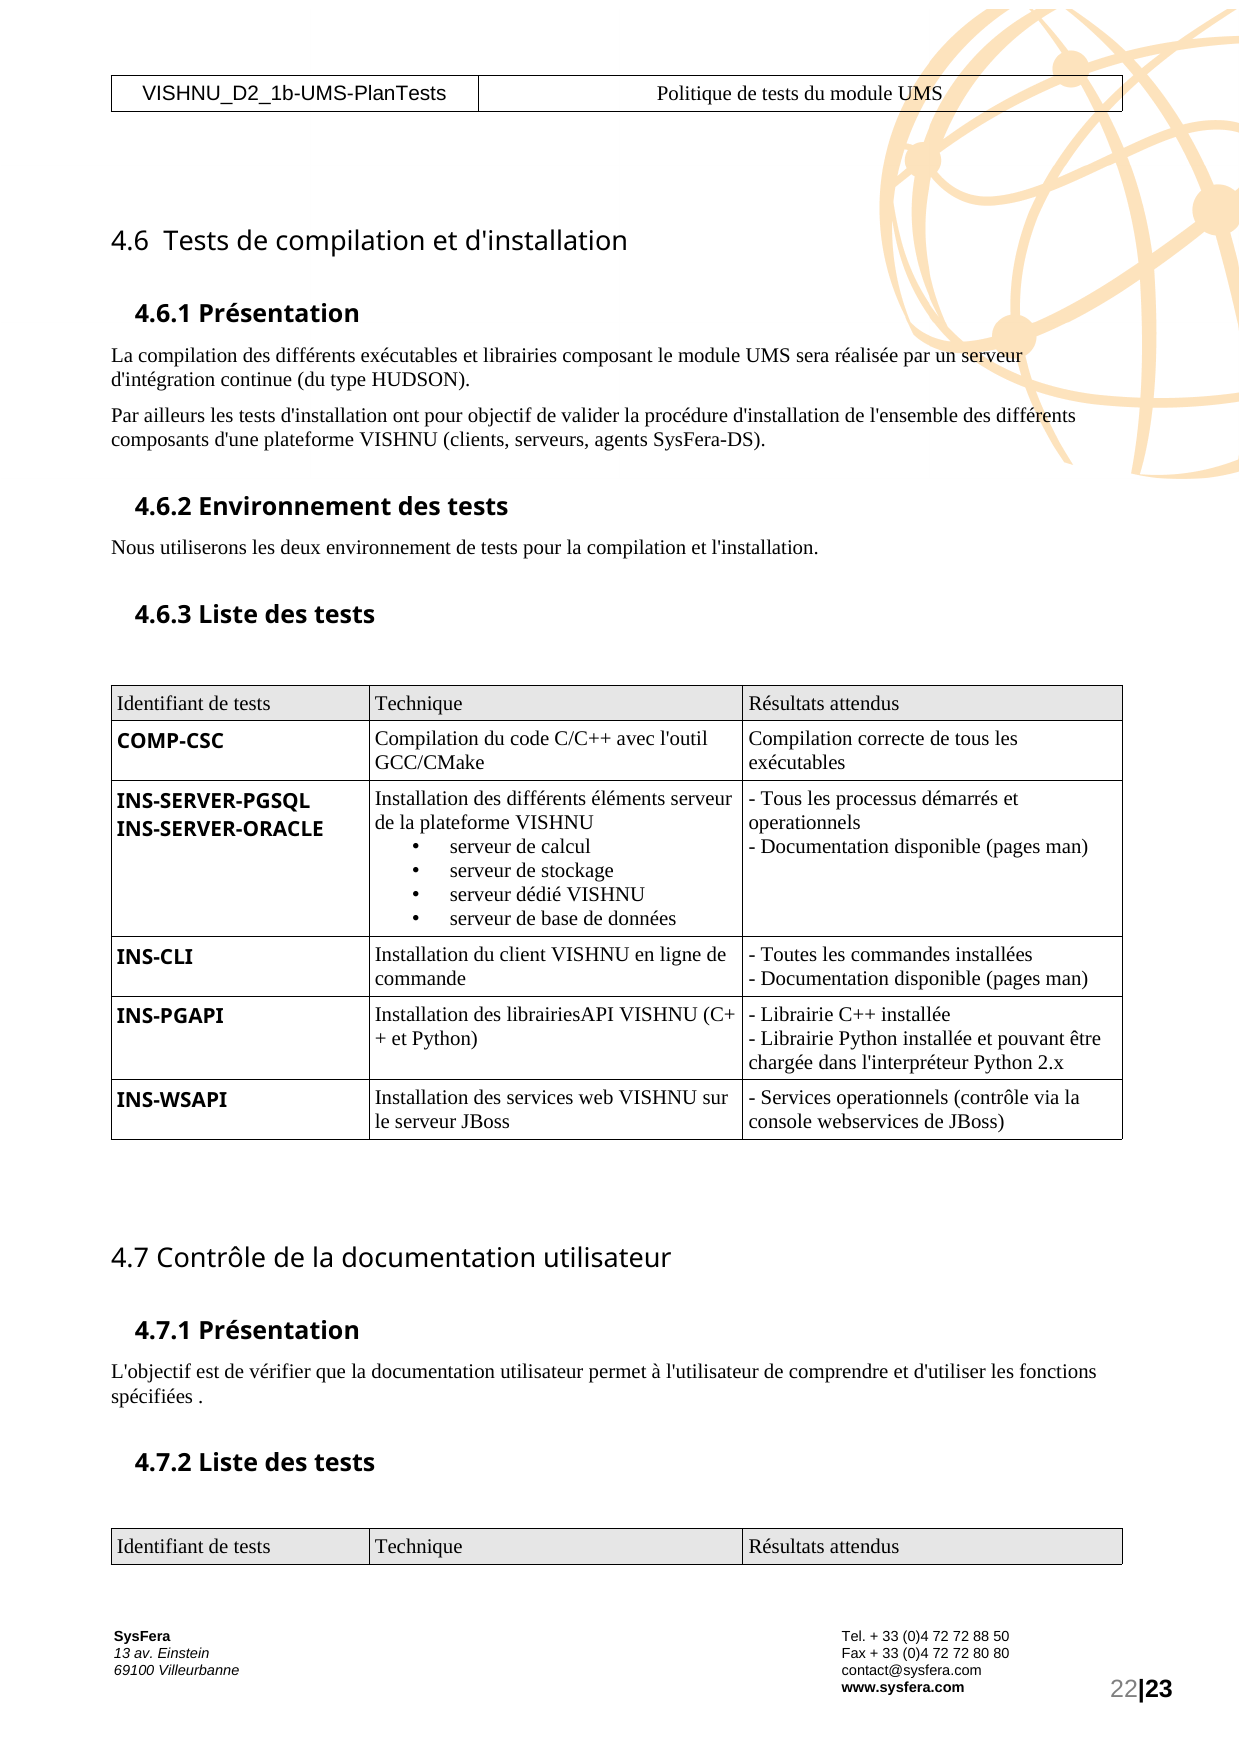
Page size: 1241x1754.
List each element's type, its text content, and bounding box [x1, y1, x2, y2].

subtitle Contrôle de la documentation utilisateur [111, 1238, 1122, 1275]
table_cell - Services operationnels (contrôle via la console webservices de JBoss) [743, 1080, 1122, 1139]
table_cell Installation des différents éléments serveur de la plateforme VISHNU serveur de calcul serveur de stockage serveur dédié VISHNU serveur de base de données [370, 781, 742, 936]
table_cell - Tous les processus démarrés et operationnels - Documentation disponible (pages man) [743, 781, 1122, 936]
table_cell Installation des services web VISHNU sur le serveur JBoss [370, 1080, 742, 1139]
subtitle Présentation [134, 1313, 1122, 1347]
subtitle Liste des tests [134, 597, 1122, 631]
text L'objectif est de vérifier que la documentation utilisateur permet à l'utilisateur de comprendre et d'utiliser les fonctions spécifiées . [111, 1359, 1122, 1408]
subtitle Environnement des tests [134, 489, 1122, 523]
table_cell INS-CLI [112, 937, 369, 996]
table_header Technique [370, 686, 742, 720]
table_header Technique [370, 1529, 742, 1564]
table_header Identifiant de tests [112, 1529, 369, 1564]
table_header Résultats attendus [743, 1529, 1122, 1564]
table_cell Installation des librairiesAPI VISHNU (C++ et Python) [370, 997, 742, 1079]
table_cell INS-WSAPI [112, 1080, 369, 1139]
table_header Résultats attendus [743, 686, 1122, 720]
table_cell Compilation correcte de tous les exécutables [743, 721, 1122, 780]
table_cell COMP-CSC [112, 721, 369, 780]
table_cell Installation du client VISHNU en ligne de commande [370, 937, 742, 996]
table_cell INS-PGAPI [112, 997, 369, 1079]
table_cell - Toutes les commandes installées - Documentation disponible (pages man) [743, 937, 1122, 996]
picture [1, 9, 1239, 479]
table_cell - Librairie C++ installée - Librairie Python installée et pouvant être chargée dans l'interpréteur Python 2.x [743, 997, 1122, 1079]
table_header Identifiant de tests [112, 686, 369, 720]
subtitle Liste des tests [134, 1445, 1122, 1479]
text Nous utiliserons les deux environnement de tests pour la compilation et l'installation. [111, 535, 1122, 559]
table_cell INS-SERVER-PGSQL INS-SERVER-ORACLE [112, 781, 369, 936]
table_cell Compilation du code C/C++ avec l'outil GCC/CMake [370, 721, 742, 780]
